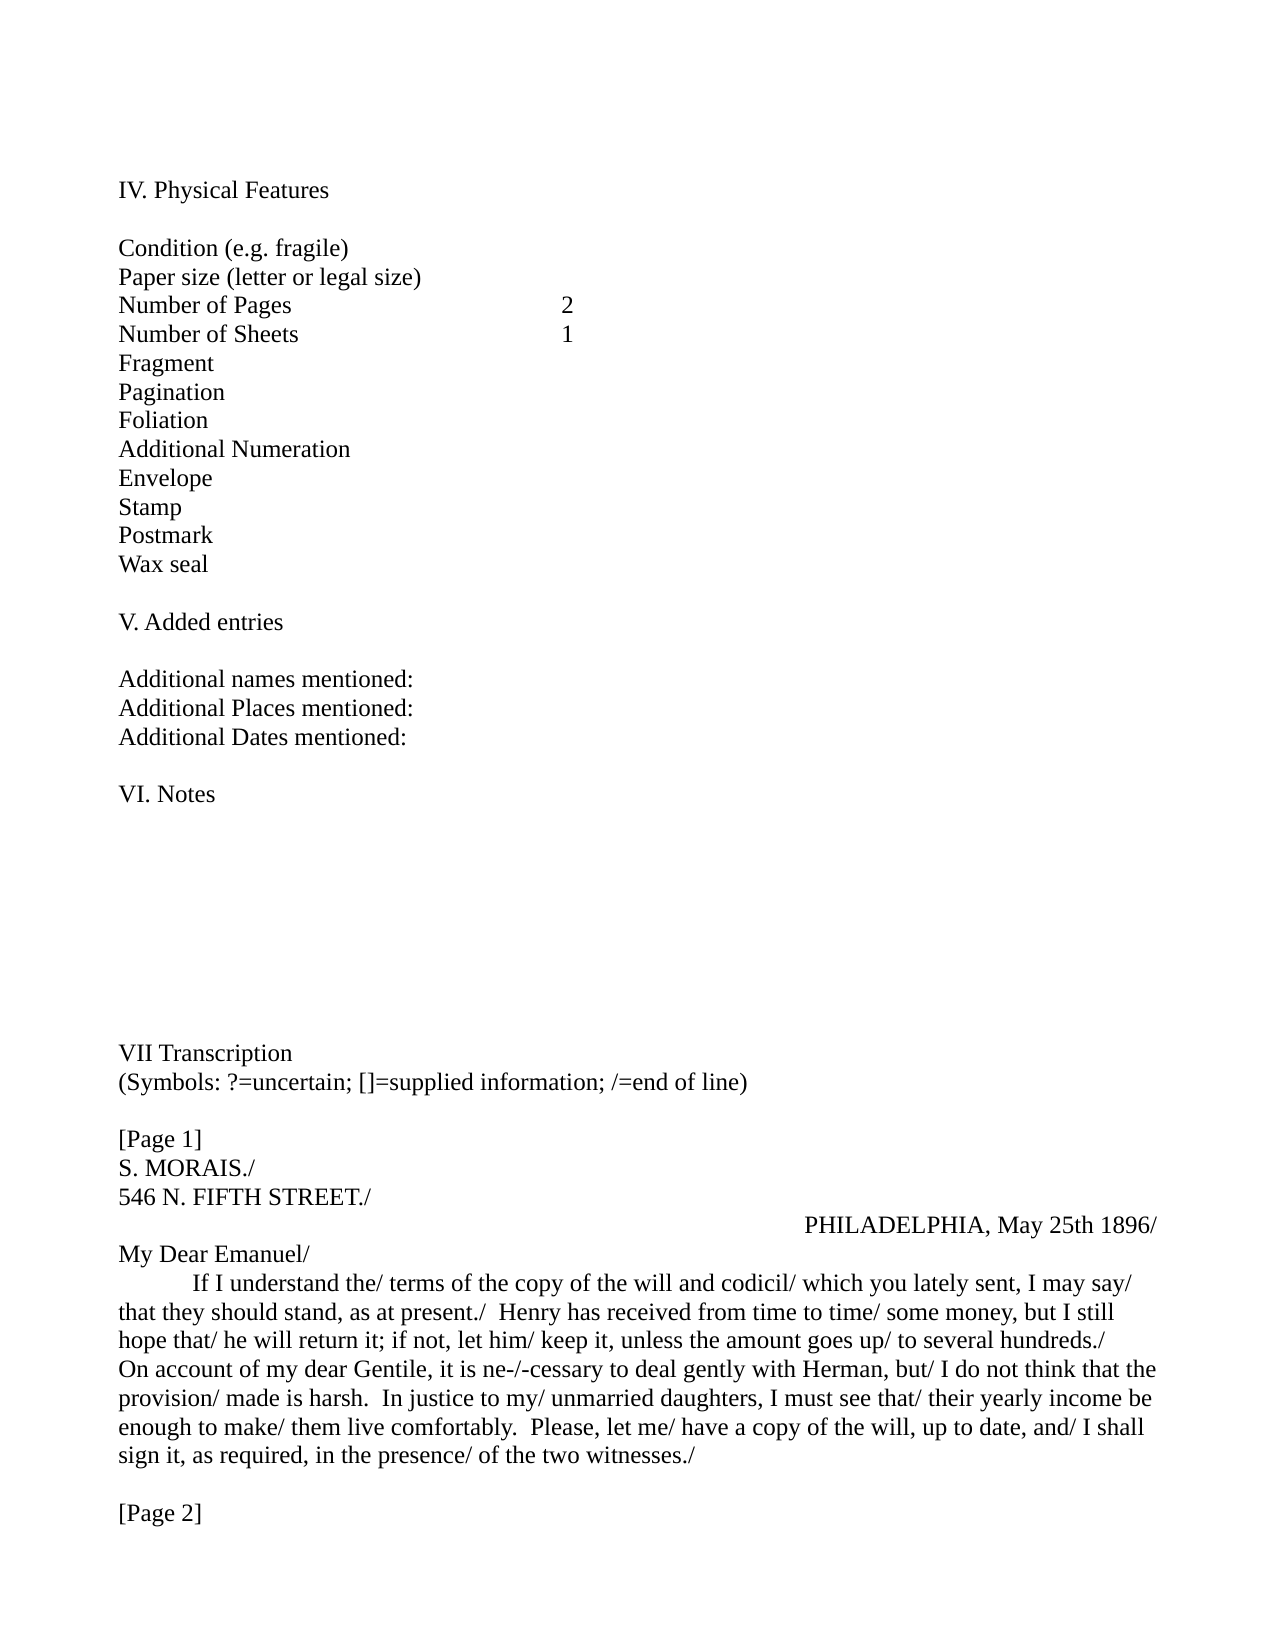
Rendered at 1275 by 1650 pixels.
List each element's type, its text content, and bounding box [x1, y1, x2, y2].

text Number of Sheets 1 [118, 319, 1157, 348]
text Number of Pages 2 [118, 291, 1157, 319]
text VII Transcription [118, 1038, 1157, 1067]
text Additional Numeration [118, 434, 1157, 463]
text Stamp [118, 492, 1157, 521]
text Postma rk [118, 521, 1157, 549]
text PHILADELPHIA, May 25th 1896/ [118, 1211, 1157, 1239]
text Additional Dates mentioned: [118, 722, 1157, 751]
text Pagination [118, 377, 1157, 406]
text [Page 2] [118, 1498, 1157, 1527]
text VI. Notes [118, 779, 1157, 808]
text Wax seal [118, 549, 1157, 578]
text S. MORAIS./ [118, 1153, 1157, 1182]
text Paper size (letter or legal size) [118, 262, 1157, 291]
text Envelope [118, 463, 1157, 492]
text If I understand the/ terms of the copy of the will and codicil/ which you lately sent, I may say/ that they should stand, as at present./ Henry has received from time to time/ some money, but I still hope that/ he will return it; if not, let him/ keep it, unless the amount goes up/ to several hundreds./ [118, 1268, 1157, 1354]
text Fragment [118, 348, 1157, 377]
text Additional names mentioned: [118, 664, 1157, 693]
text [Page 1] [118, 1124, 1157, 1153]
text Condition (e.g. fragile) [118, 233, 1157, 262]
text Foliation [118, 406, 1157, 434]
text 546 N. FIFTH STREET./ [118, 1182, 1157, 1211]
text IV. Physical Features [118, 176, 1157, 204]
text (Symbols: ?=uncertain; []=supplied information; /=end of line) [118, 1067, 1157, 1096]
text Additional Places mentioned: [118, 693, 1157, 722]
text On account of my dear Gentile, it is ne-/-cessary to deal gently with Herman, but/ I do not think that the provision/ made is harsh. In justice to my/ unmarried daughters, I must see that/ their yearly income be enough to make/ them live comfortably. Please, let me/ have a copy of the will, up to date, and/ I shall sign it, as required, in the presence/ of the two witnesses./ [118, 1354, 1157, 1469]
text My Dear Emanuel/ [118, 1239, 1157, 1268]
text V. Added entries [118, 607, 1157, 636]
